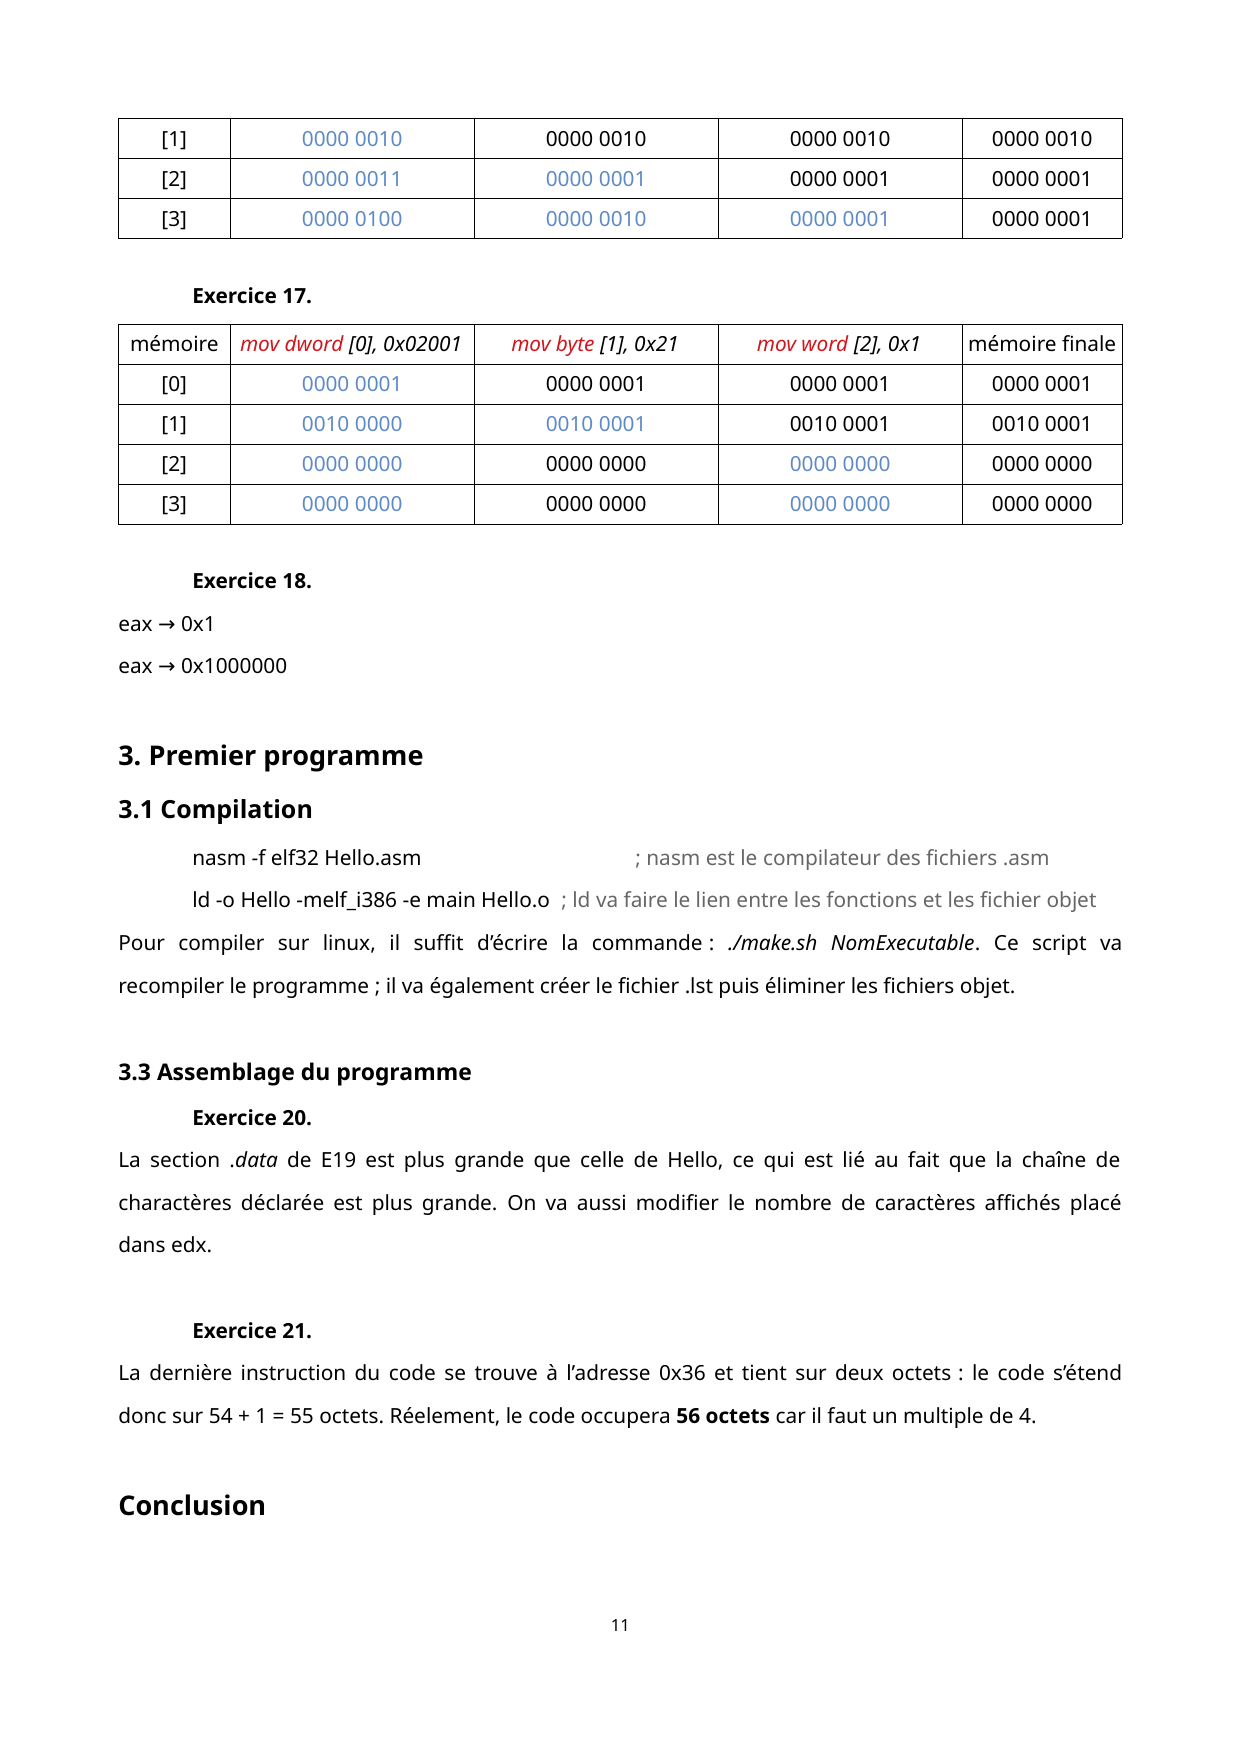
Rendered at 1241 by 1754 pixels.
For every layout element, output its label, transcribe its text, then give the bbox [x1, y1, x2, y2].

table_cell 0000 0100 [231, 199, 474, 238]
table_cell 0000 0001 [231, 365, 474, 403]
table_cell 0000 0000 [475, 485, 718, 523]
table_cell 0000 0000 [475, 445, 718, 483]
table_cell 0000 0001 [963, 159, 1122, 198]
table_cell 0000 0001 [475, 159, 718, 198]
table_cell 0000 0000 [231, 445, 474, 483]
table_cell 0010 0001 [475, 405, 718, 443]
text La section .data de E19 est plus grande que celle de Hello, ce qui est lié au fait que la chaîne de charactères déclarée est plus grande. On va aussi modifier le nombre de caractères affichés placé dans edx. [118, 1145, 1122, 1259]
table_cell 0000 0001 [475, 365, 718, 403]
table_header mémoire finale [963, 325, 1122, 363]
table_cell [2] [119, 159, 230, 198]
table_cell 0000 0001 [719, 159, 962, 198]
table_header mémoire [119, 325, 230, 363]
table_cell 0000 0010 [475, 199, 718, 238]
text nasm -f elf32 Hello.asm ; nasm est le compilateur des fichiers .asm [118, 843, 1122, 871]
table_cell 0010 0001 [719, 405, 962, 443]
text Exercice 20. [118, 1103, 1122, 1131]
table_header mov word [2], 0x1 [719, 325, 962, 363]
table_cell 0000 0000 [719, 485, 962, 523]
table_cell 0000 0001 [963, 365, 1122, 403]
table_header mov dword [0], 0x02001 [231, 325, 474, 363]
text eax → 0x1000000 [118, 651, 1122, 680]
text ld -o Hello -melf_i386 -e main Hello.o ; ld va faire le lien entre les fonctions et les fichier objet [118, 886, 1122, 914]
text Exercice 17. [118, 281, 1122, 309]
table_cell 0000 0000 [231, 485, 474, 523]
table_cell [0] [119, 365, 230, 403]
table_cell 0010 0000 [231, 405, 474, 443]
text eax → 0x1 [118, 609, 1122, 637]
table_cell 0000 0000 [963, 485, 1122, 523]
table_cell [2] [119, 445, 230, 483]
table_cell 0000 0001 [963, 199, 1122, 238]
text Pour compiler sur linux, il suffit d’écrire la commande : ./make.sh NomExecutable. Ce script va recompiler le programme ; il va également créer le fichier .lst puis éliminer les fichiers objet. [118, 928, 1122, 999]
text 3. Premier programme [118, 737, 1122, 773]
table_cell [1] [119, 119, 230, 158]
table_cell 0000 0001 [719, 365, 962, 403]
table_cell 0000 0010 [475, 119, 718, 158]
table_cell 0000 0010 [719, 119, 962, 158]
text Exercice 18. [118, 566, 1122, 594]
table_cell 0000 0000 [719, 445, 962, 483]
table_cell 0000 0010 [963, 119, 1122, 158]
table_cell 0000 0001 [719, 199, 962, 238]
table_cell 0000 0000 [963, 445, 1122, 483]
text La dernière instruction du code se trouve à l’adresse 0x36 et tient sur deux octets : le code s’étend donc sur 54 + 1 = 55 octets. Réelement, le code occupera 56 octets car il faut un multiple de 4. [118, 1358, 1122, 1429]
text 3.1 Compilation [118, 792, 1122, 826]
text 3.3 Assemblage du programme [118, 1056, 1122, 1087]
text Exercice 21. [118, 1316, 1122, 1344]
table_cell 0010 0001 [963, 405, 1122, 443]
table_header mov byte [1], 0x21 [475, 325, 718, 363]
table_cell 0000 0010 [231, 119, 474, 158]
table_cell [3] [119, 199, 230, 238]
text Conclusion [118, 1486, 1122, 1523]
table_cell 0000 0011 [231, 159, 474, 198]
table_cell [3] [119, 485, 230, 523]
table_cell [1] [119, 405, 230, 443]
